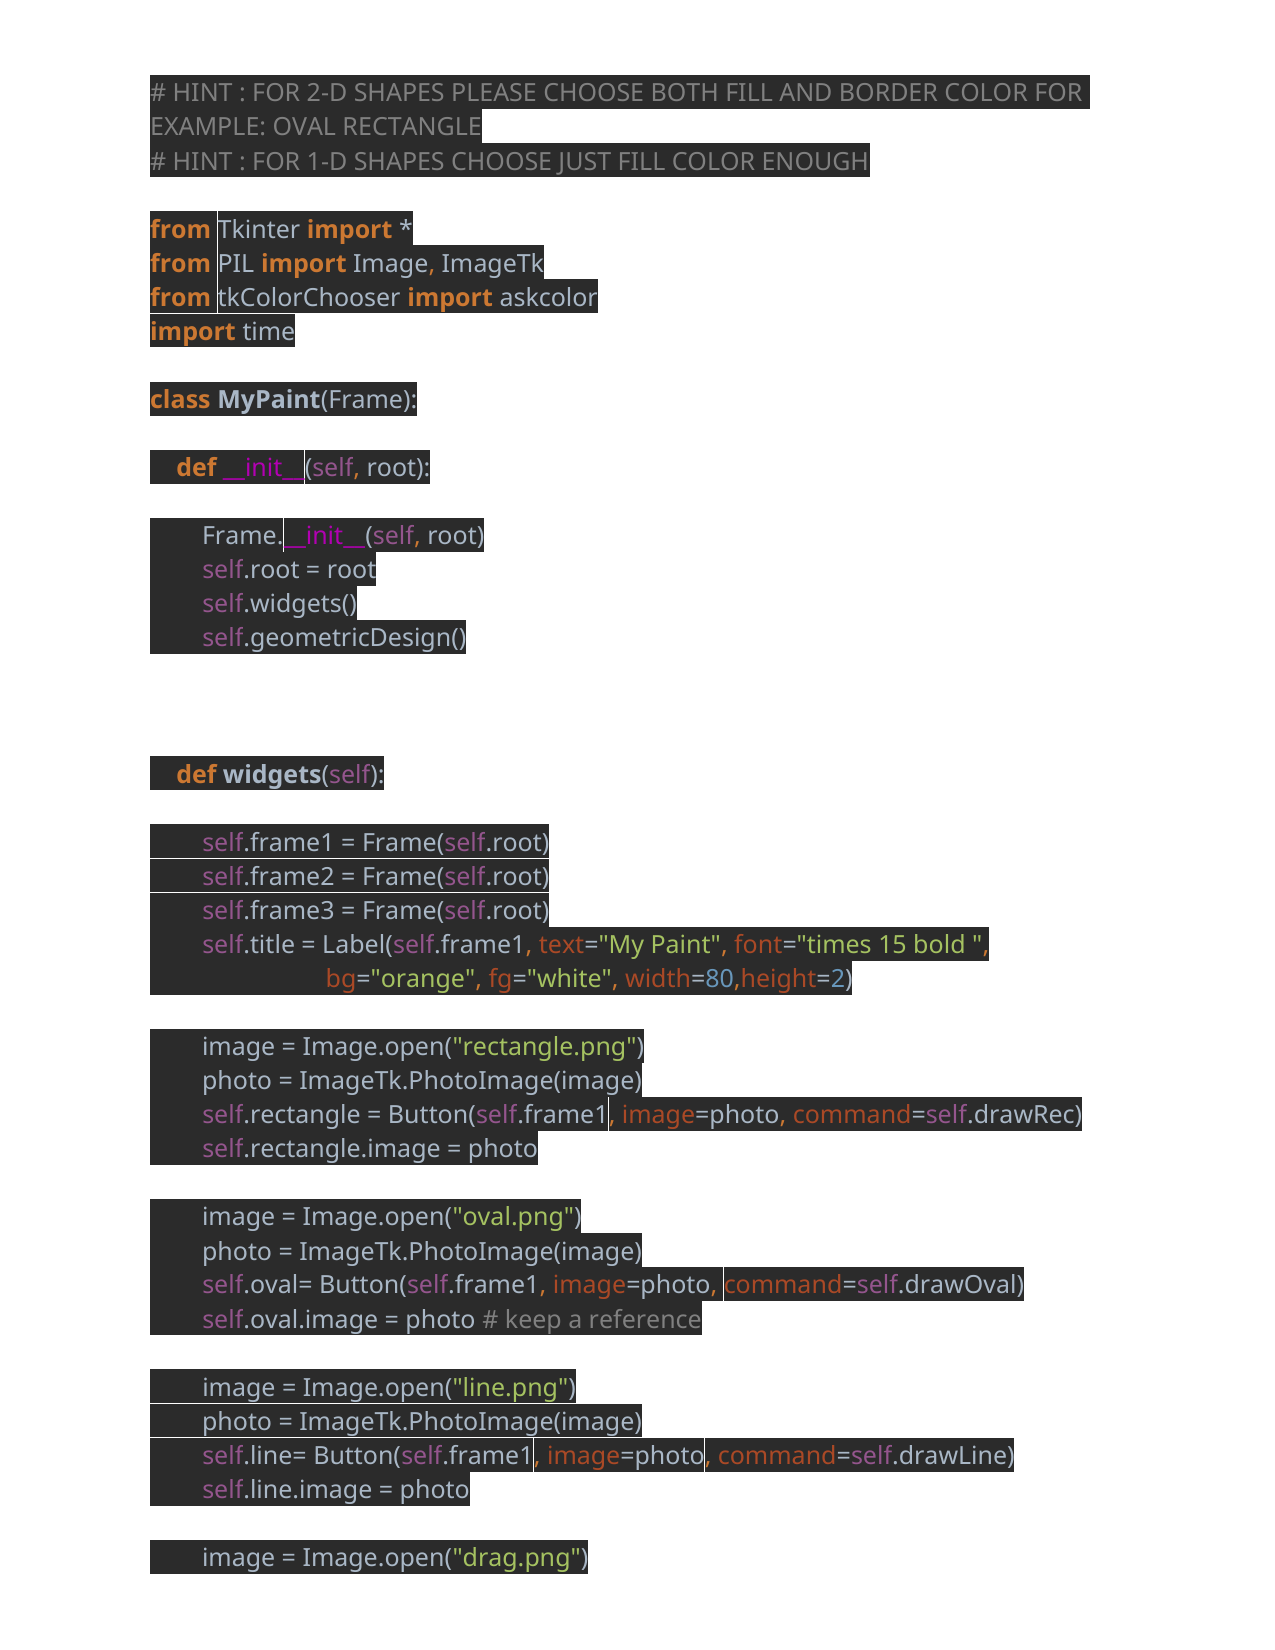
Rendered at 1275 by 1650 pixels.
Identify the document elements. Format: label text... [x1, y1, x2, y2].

text # HINT : FOR 2-D SHAPES PLEASE CHOOSE BOTH FILL AND BORDER COLOR FOR EXAMPLE: OVAL RECTANGLE # HINT : FOR 1-D SHAPES CHOOSE JUST FILL COLOR ENOUGH from Tkinter import * from PIL import Image, ImageTk from tkColorChooser import askcolor import time class MyPaint(Frame): def __init__(self, root): Frame.__init__(self, root) self.root = root self.widgets() self.geometricDesign() def widgets(self): self.frame1 = Frame(self.root) self.frame2 = Frame(self.root) self.frame3 = Frame(self.root) self.title = Label(self.frame1, text="My Paint", font="times 15 bold ", bg="orange", fg="white", width=80,height=2) image = Image.open("rectangle.png") photo = ImageTk.PhotoImage(image) self.rectangle = Button(self.frame1, image=photo, command=self.drawRec) self.rectangle.image = photo image = Image.open("oval.png") photo = ImageTk.PhotoImage(image) self.oval= Button(self.frame1, image=photo, command=self.drawOval) self.oval.image = photo # keep a reference image = Image.open("line.png") photo = ImageTk.PhotoImage(image) self.line= Button(self.frame1, image=photo, command=self.drawLine) self.line.image = photo image = Image.open("drag.png") [150, 75, 1125, 1574]
